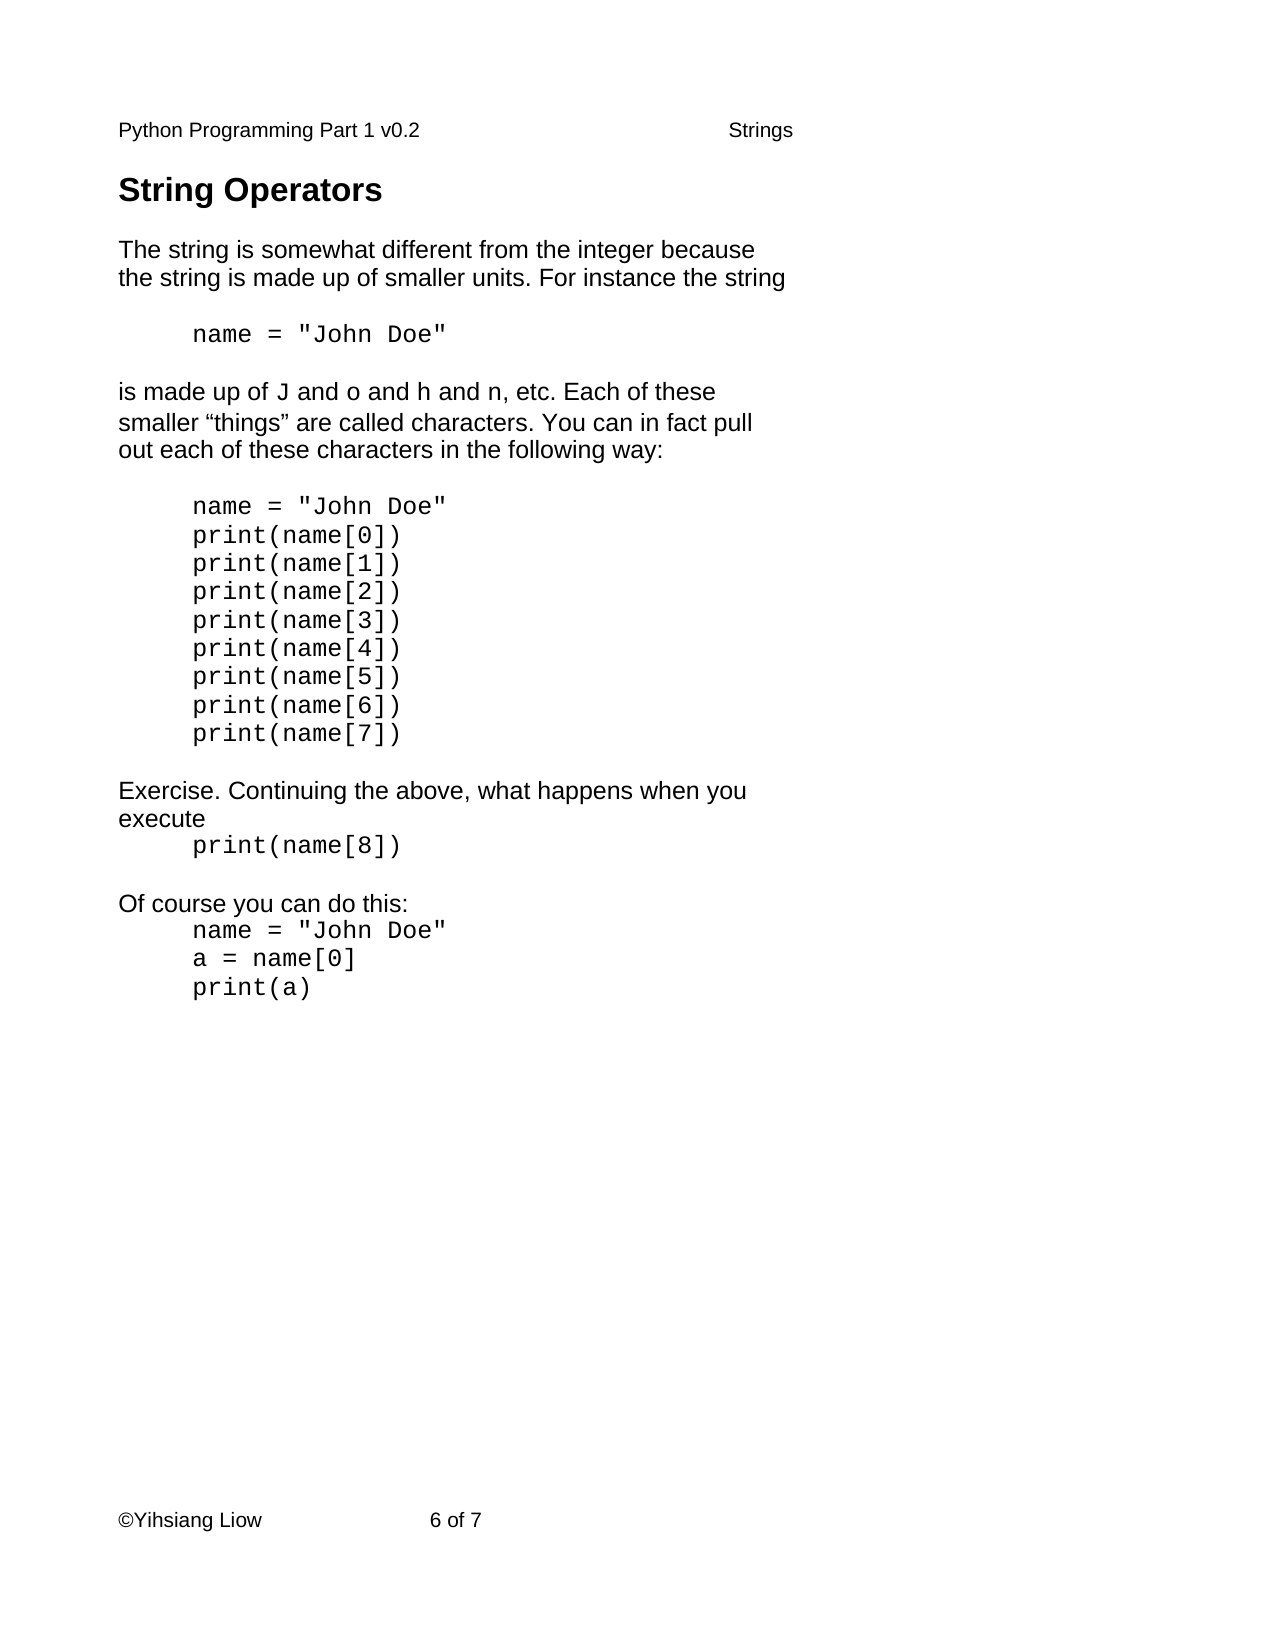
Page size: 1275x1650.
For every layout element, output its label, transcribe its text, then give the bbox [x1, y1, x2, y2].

text name = "John Doe" [118, 320, 793, 350]
text print(name[4]) [118, 636, 793, 664]
text print(name[8]) [118, 833, 793, 861]
text print(a) [118, 974, 793, 1003]
text String Operators [118, 171, 793, 208]
text name = "John Doe" [118, 492, 793, 522]
text print(name[3]) [118, 607, 793, 636]
text print(name[7]) [118, 721, 793, 749]
text is made up of J and o and h and n, etc. Each of these smaller “things” are called characters. You can in fact pull out each of these characters in the following way: [118, 378, 793, 464]
text name = "John Doe" [118, 918, 793, 946]
text a = name[0] [118, 946, 793, 974]
text print(name[2]) [118, 579, 793, 607]
text print(name[1]) [118, 551, 793, 579]
text Exercise. Continuing the above, what happens when you execute [118, 777, 793, 833]
text Of course you can do this: [118, 890, 793, 918]
text print(name[0]) [118, 522, 793, 551]
text print(name[5]) [118, 664, 793, 692]
text The string is somewhat different from the integer because the string is made up of smaller units. For instance the string [118, 236, 793, 292]
text print(name[6]) [118, 692, 793, 721]
